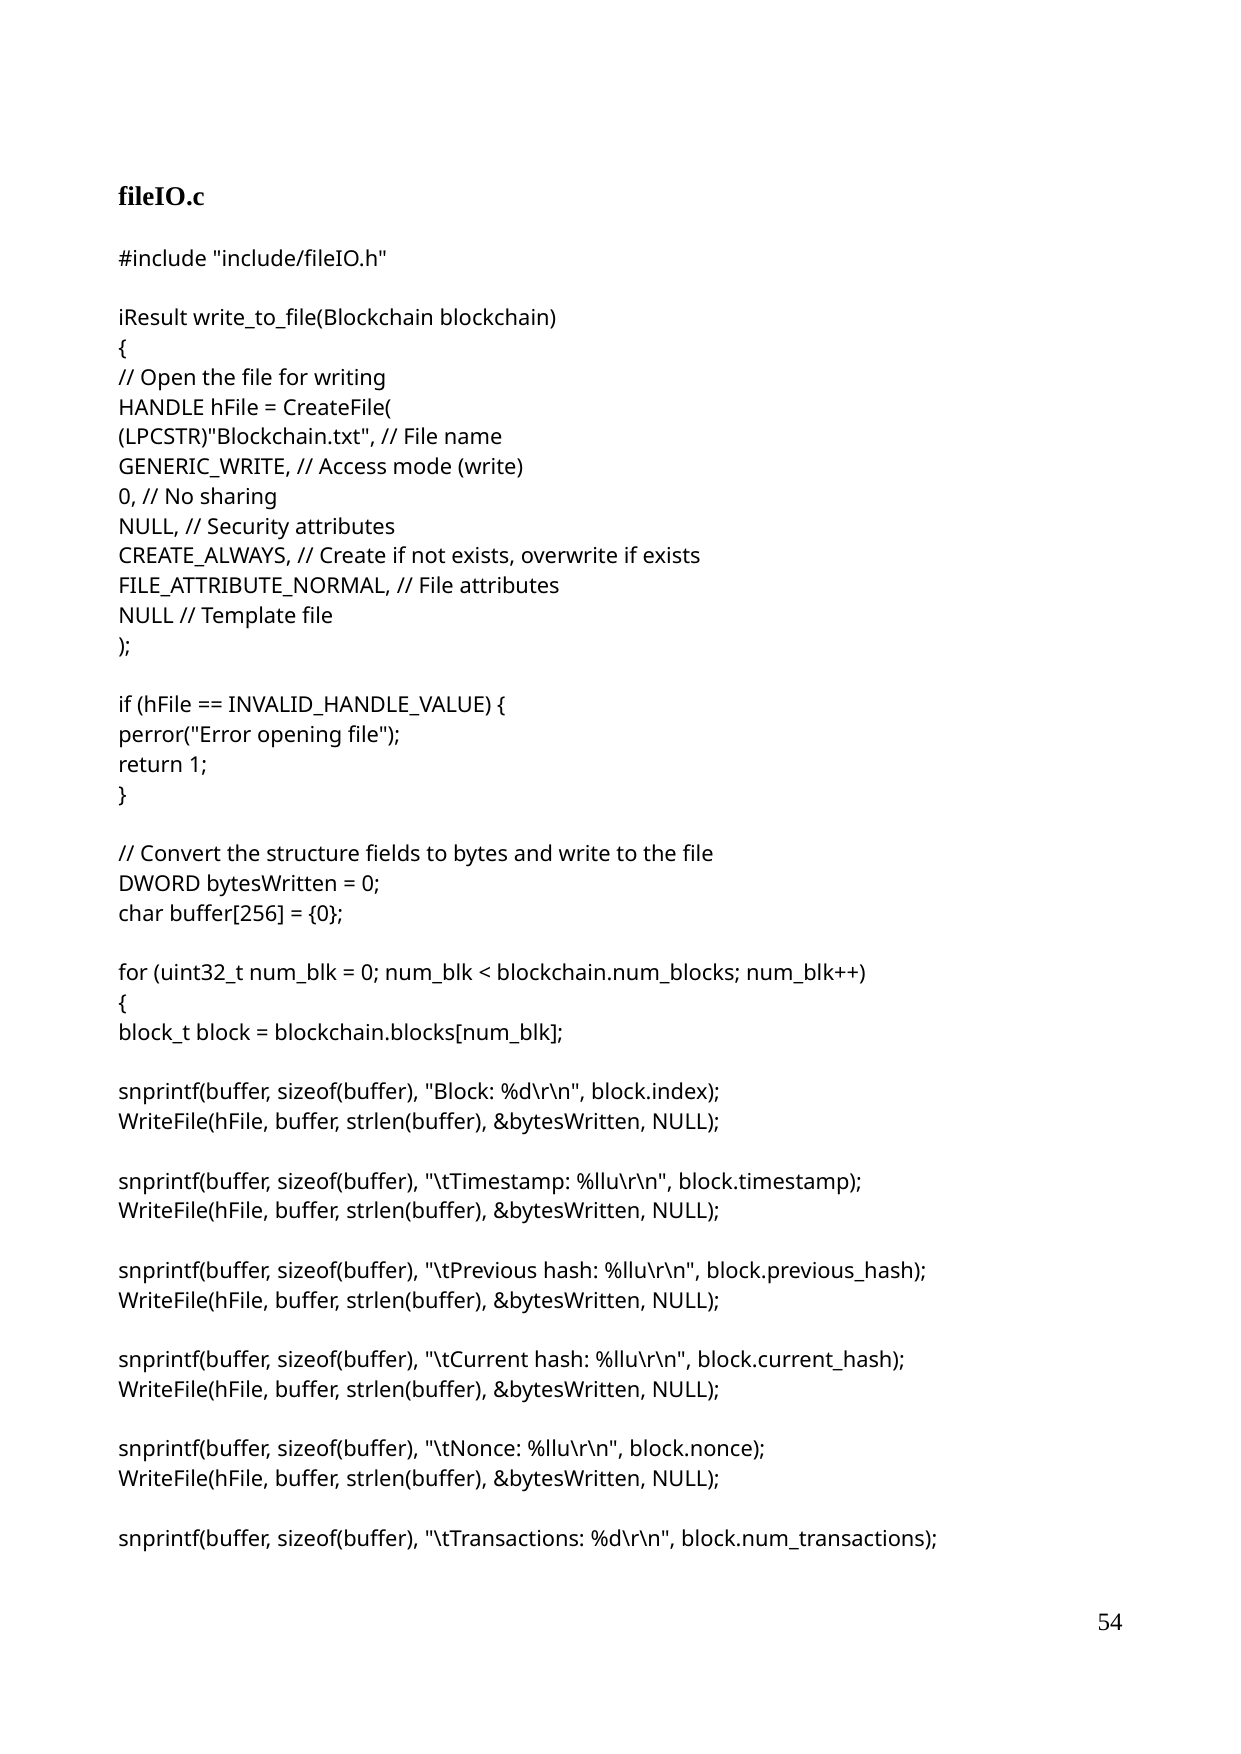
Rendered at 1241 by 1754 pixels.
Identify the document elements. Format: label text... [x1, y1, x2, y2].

text if (hFile == INVALID_HANDLE_VALUE) { [118, 689, 1122, 719]
text NULL, // Security attributes [118, 511, 1122, 541]
text snprintf(buffer, sizeof(buffer), "\tTransactions: %d\r\n", block.num_transactions); [118, 1523, 1122, 1552]
text WriteFile(hFile, buffer, strlen(buffer), &bytesWritten, NULL); [118, 1463, 1122, 1493]
text ); [118, 630, 1122, 660]
text snprintf(buffer, sizeof(buffer), "\tCurrent hash: %llu\r\n", block.current_hash); [118, 1344, 1122, 1374]
text CREATE_ALWAYS, // Create if not exists, overwrite if exists [118, 541, 1122, 570]
text for (uint32_t num_blk = 0; num_blk < blockchain.num_blocks; num_blk++) [118, 957, 1122, 987]
text FILE_ATTRIBUTE_NORMAL, // File attributes [118, 570, 1122, 600]
text DWORD bytesWritten = 0; [118, 868, 1122, 898]
text #include "include/fileIO.h" [118, 243, 1122, 272]
text snprintf(buffer, sizeof(buffer), "\tPrevious hash: %llu\r\n", block.previous_hash); [118, 1255, 1122, 1285]
text // Open the file for writing [118, 362, 1122, 392]
text snprintf(buffer, sizeof(buffer), "\tTimestamp: %llu\r\n", block.timestamp); [118, 1166, 1122, 1195]
text WriteFile(hFile, buffer, strlen(buffer), &bytesWritten, NULL); [118, 1195, 1122, 1225]
text GENERIC_WRITE, // Access mode (write) [118, 451, 1122, 481]
text iResult write_to_file(Blockchain blockchain) [118, 302, 1122, 332]
text HANDLE hFile = CreateFile( [118, 392, 1122, 421]
text return 1; [118, 749, 1122, 779]
text WriteFile(hFile, buffer, strlen(buffer), &bytesWritten, NULL); [118, 1285, 1122, 1314]
text WriteFile(hFile, buffer, strlen(buffer), &bytesWritten, NULL); [118, 1374, 1122, 1404]
text snprintf(buffer, sizeof(buffer), "\tNonce: %llu\r\n", block.nonce); [118, 1433, 1122, 1463]
text (LPCSTR)"Blockchain.txt", // File name [118, 421, 1122, 451]
text { [118, 987, 1122, 1017]
text WriteFile(hFile, buffer, strlen(buffer), &bytesWritten, NULL); [118, 1106, 1122, 1136]
text block_t block = blockchain.blocks[num_blk]; [118, 1017, 1122, 1047]
text { [118, 332, 1122, 362]
text char buffer[256] = {0}; [118, 898, 1122, 928]
text 0, // No sharing [118, 481, 1122, 511]
text // Convert the structure fields to bytes and write to the file [118, 838, 1122, 868]
text fileIO.c [118, 180, 1122, 212]
text perror("Error opening file"); [118, 719, 1122, 749]
text } [118, 779, 1122, 808]
text snprintf(buffer, sizeof(buffer), "Block: %d\r\n", block.index); [118, 1076, 1122, 1106]
text NULL // Template file [118, 600, 1122, 630]
